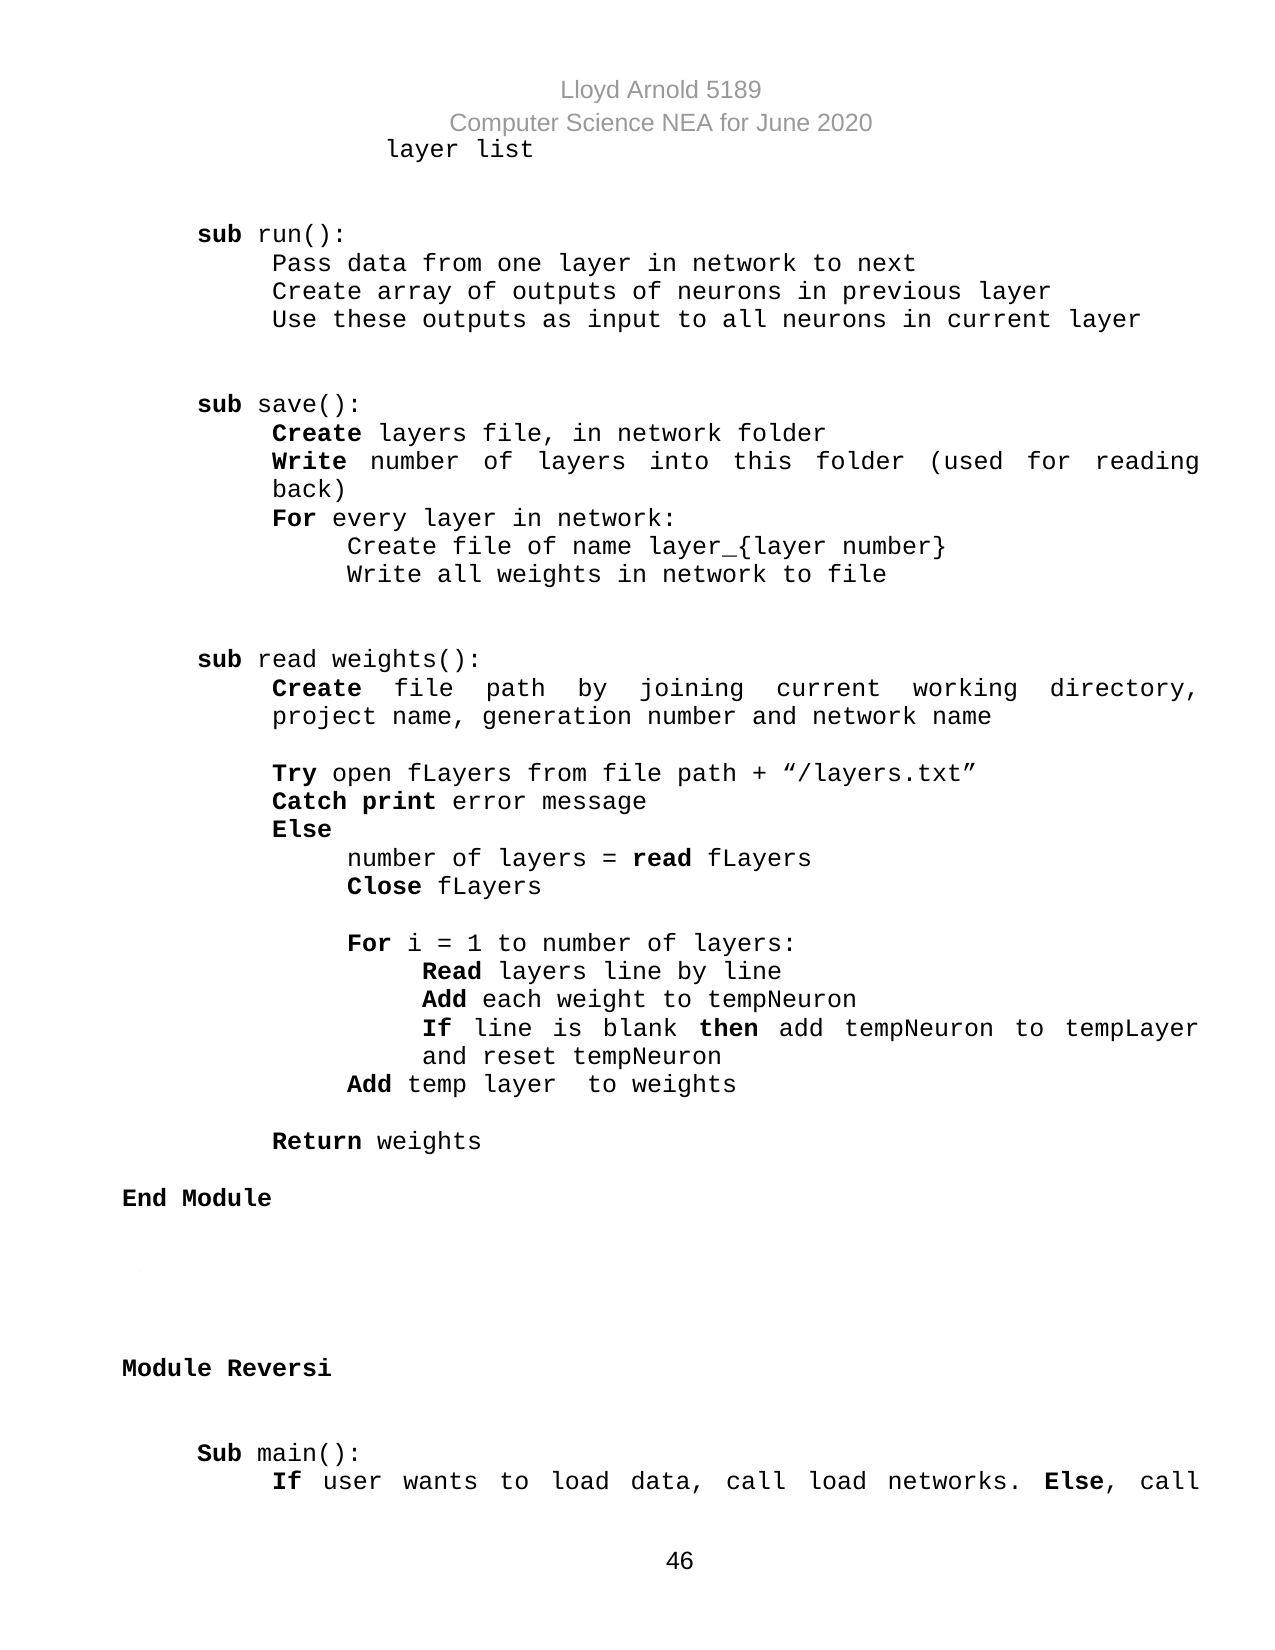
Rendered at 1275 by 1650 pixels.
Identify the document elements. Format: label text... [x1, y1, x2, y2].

text Write number of layers into this folder (used for reading back) [272, 448, 1200, 505]
text number of layers = read fLayers [272, 845, 1200, 873]
text If user wants to load data, call load networks. Else, call [272, 1469, 1200, 1497]
text If line is blank then add tempNeuron to tempLayer and reset tempNeuron [422, 1015, 1200, 1072]
text Use these outputs as input to all neurons in current layer [272, 307, 1200, 335]
text Sub main(): [122, 1441, 1200, 1469]
text Catch print error message [122, 788, 1200, 817]
text Create file path by joining current working directory, project name, generation number and network name [272, 675, 1200, 732]
text Pass data from one layer in network to next [122, 250, 1200, 278]
text sub run(): [122, 222, 1200, 250]
text sub read weights(): [122, 647, 1200, 675]
text For i = 1 to number of layers: [122, 930, 1200, 958]
text Module Reversi [122, 1356, 1200, 1384]
text Add temp layer to weights [122, 1072, 1200, 1100]
text Try open fLayers from file path + “/layers.txt” [122, 760, 1200, 788]
text sub save(): [122, 392, 1200, 420]
text layer list [384, 137, 1200, 165]
text Else [122, 817, 1200, 845]
text Create array of outputs of neurons in previous layer [272, 278, 1200, 307]
text Return weights [122, 1128, 1200, 1157]
text Add each weight to tempNeuron [122, 987, 1200, 1015]
text Read layers line by line [122, 958, 1200, 987]
text Create file of name layer_{layer number} [272, 533, 1200, 562]
text Create layers file, in network folder [197, 420, 1200, 448]
text Write all weights in network to file [272, 562, 1200, 590]
text End Module [122, 1185, 1200, 1213]
text Close fLayers [122, 873, 1200, 902]
text For every layer in network: [272, 505, 1200, 533]
